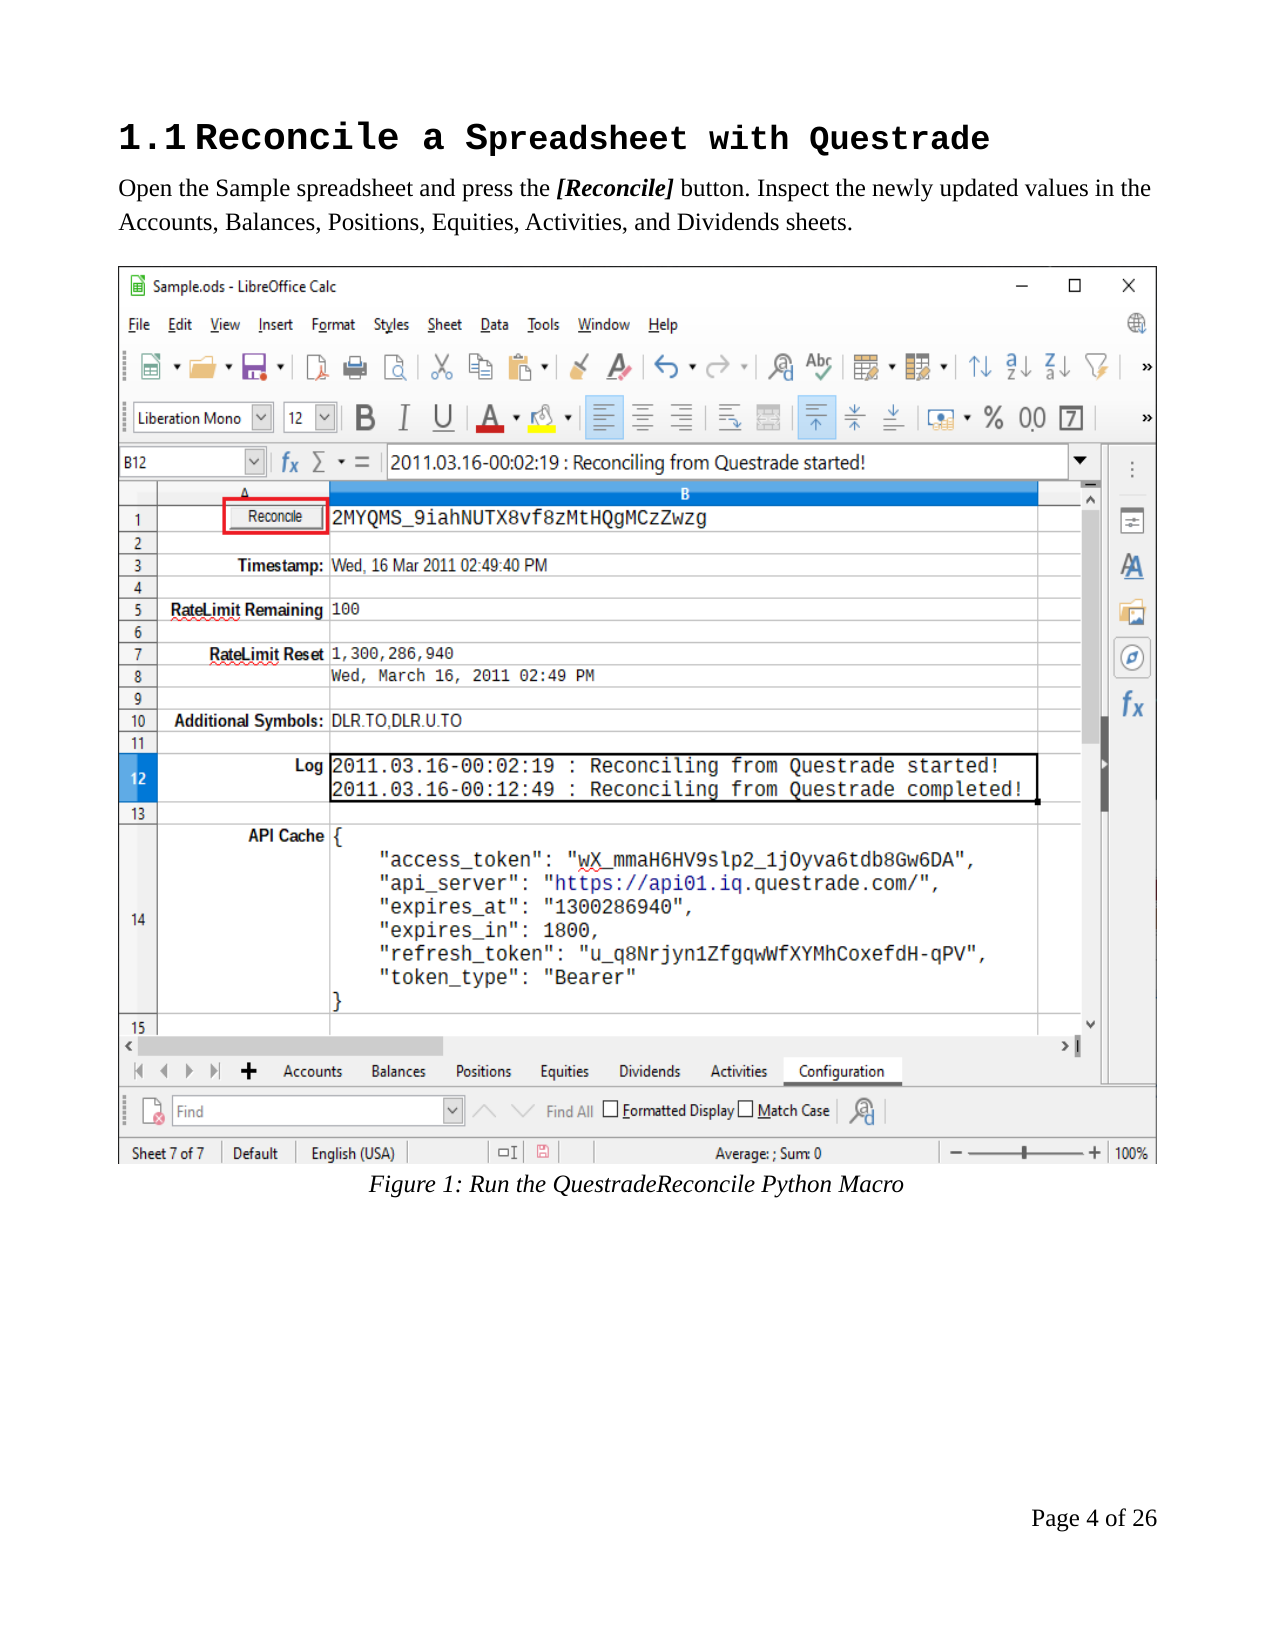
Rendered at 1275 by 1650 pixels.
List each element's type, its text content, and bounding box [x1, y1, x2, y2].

text Open the Sample spreadsheet and press the [Reconcile] button. Inspect the newly updated values in the Accounts, Balances, Positions, Equities, Activities, and Dividends sheets. [118, 173, 1157, 235]
subtitle 1.1 Reconcile a Spreadsheet with Questrade [118, 118, 1157, 161]
text Figure 1: Run the QuestradeReconcile Python Macro [118, 1164, 1157, 1198]
